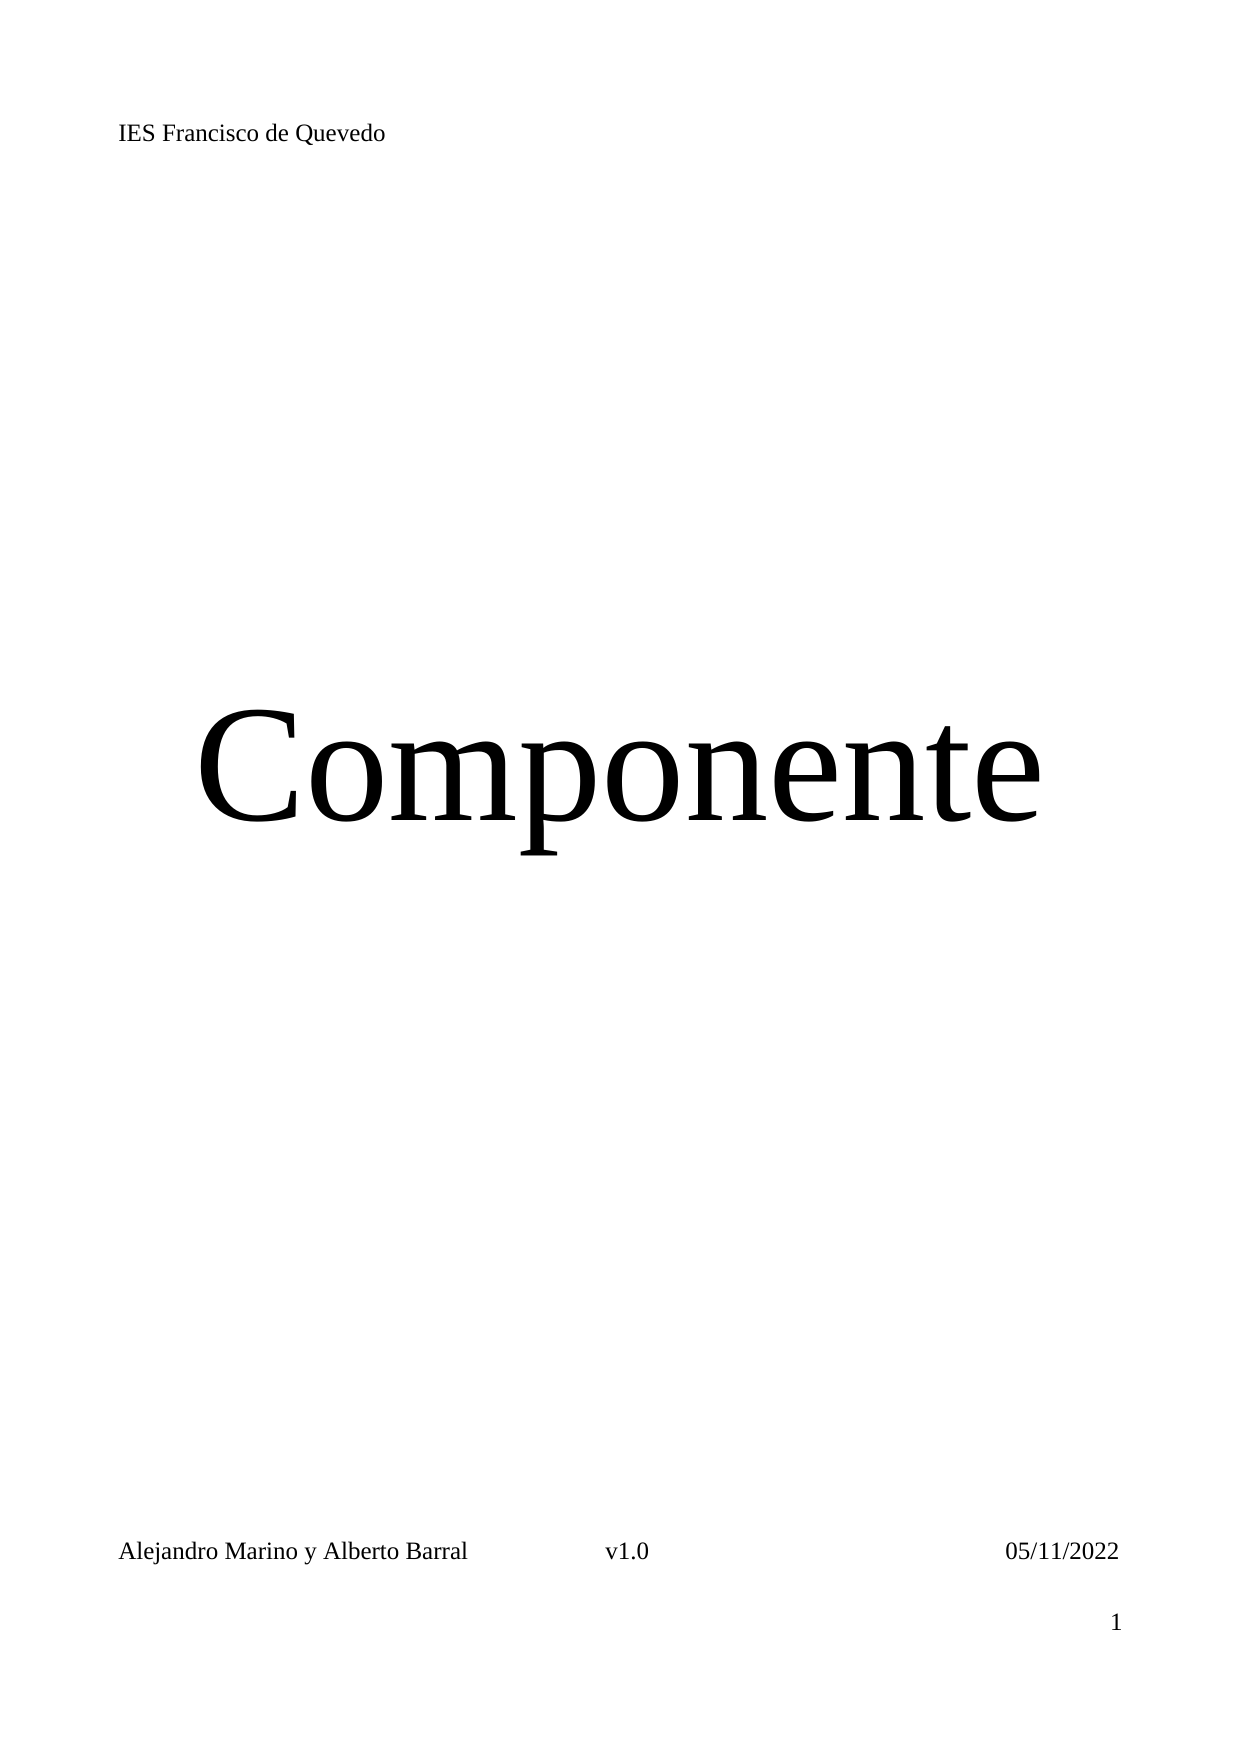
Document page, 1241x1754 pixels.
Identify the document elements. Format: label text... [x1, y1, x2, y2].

text Componente [118, 664, 1122, 856]
text IES Francisco de Quevedo [118, 118, 1122, 147]
text Alejandro Marino y Alberto Barral v1.0 05/11/2022 [118, 1536, 1122, 1565]
